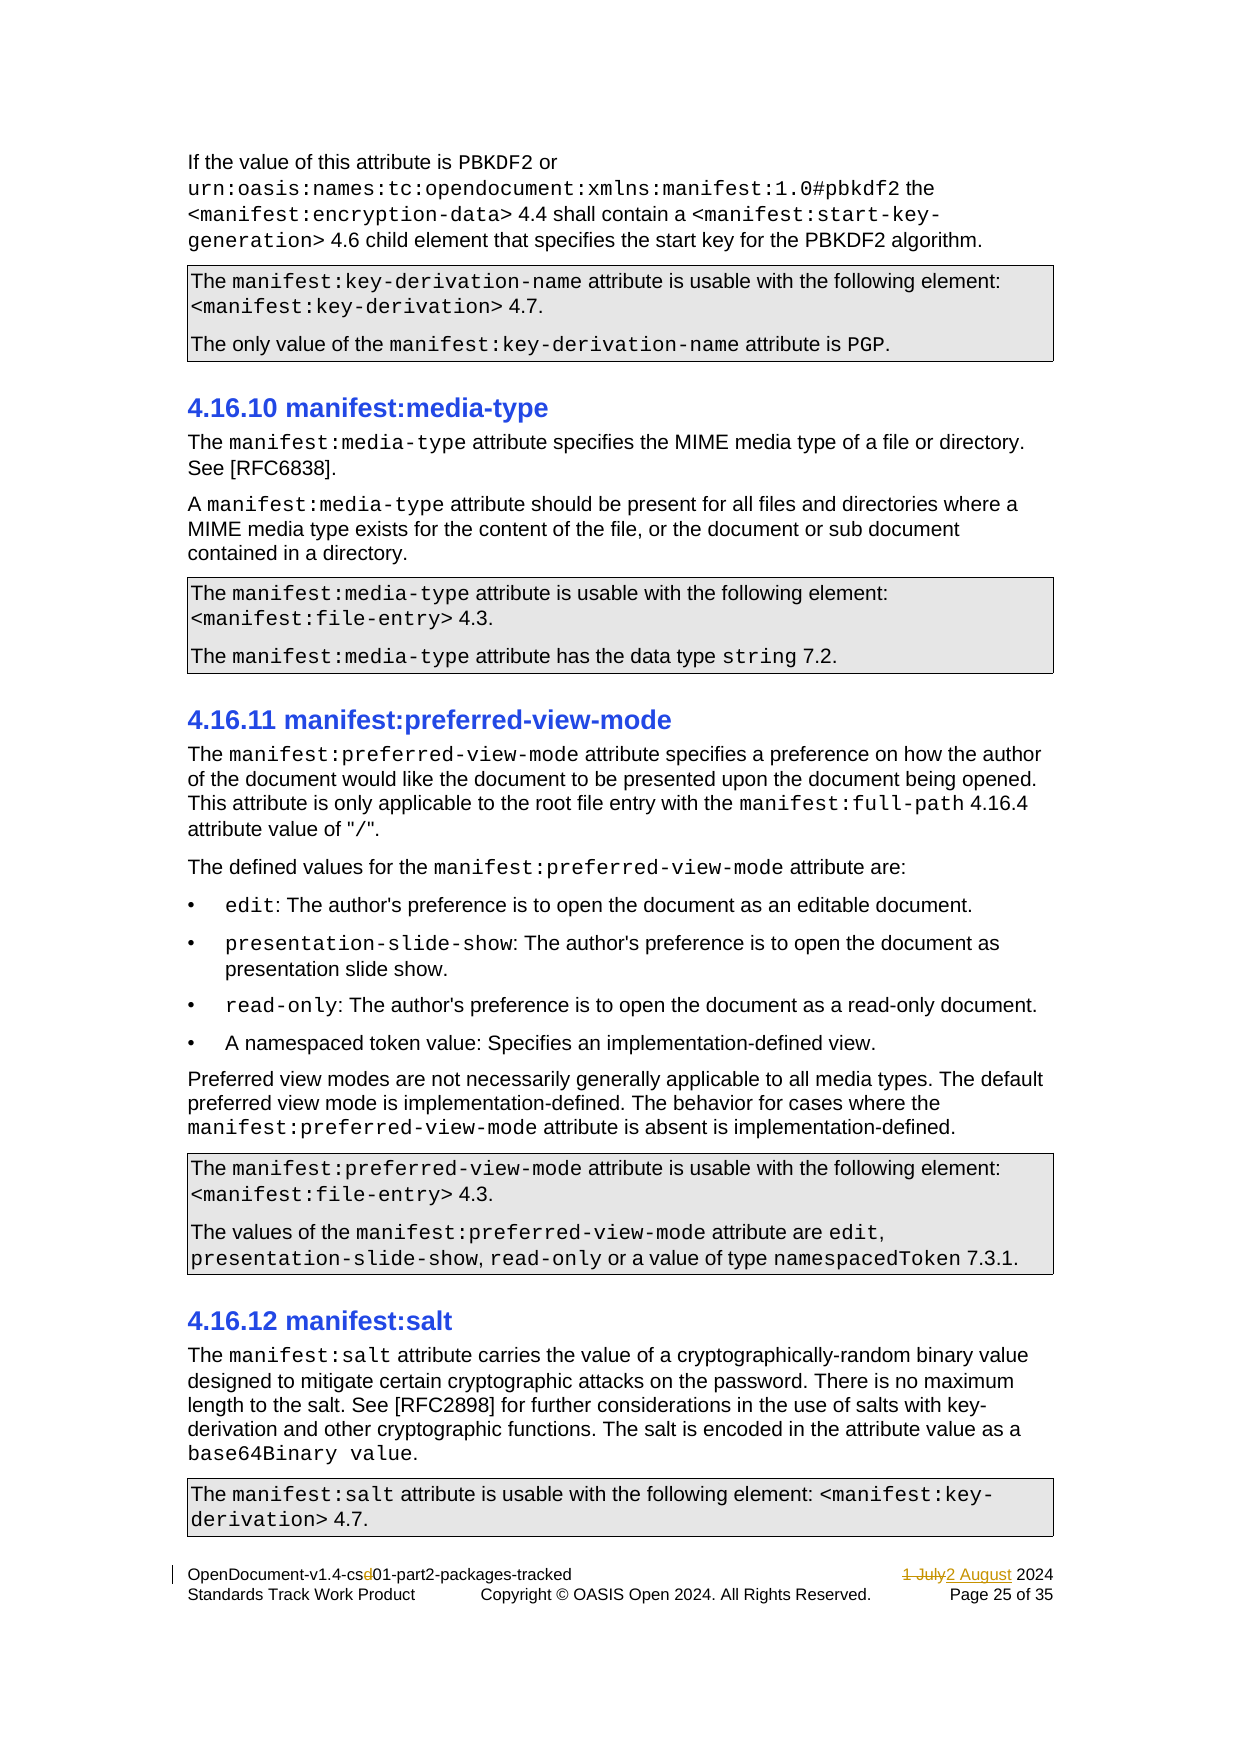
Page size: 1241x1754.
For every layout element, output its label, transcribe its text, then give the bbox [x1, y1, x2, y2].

text The manifest:media-type attribute specifies the MIME media type of a file or directory. See [RFC6838]. [187, 429, 1053, 479]
list read-only: The author's preference is to open the document as a read-only document. [187, 993, 1053, 1018]
text The defined values for the manifest:preferred-view-mode attribute are: [187, 855, 1053, 881]
list The manifest:media-type attribute has the data type string 7.2. [188, 641, 1053, 673]
list The only value of the manifest:key-derivation-name attribute is PGP. [188, 329, 1053, 361]
subtitle manifest:salt [187, 1305, 1053, 1337]
text The manifest:preferred-view-mode attribute specifies a preference on how the author of the document would like the document to be presented upon the document being opened. This attribute is only applicable to the root file entry with the manifest:full-path 4.16.4 attribute value of "/". [187, 741, 1053, 843]
text A manifest:media-type attribute should be present for all files and directories where a MIME media type exists for the content of the file, or the document or sub document contained in a directory. [187, 491, 1053, 565]
list A namespaced token value: Specifies an implementation-defined view. [187, 1031, 1053, 1055]
list The manifest:media-type attribute is usable with the following element: <manifest:file-entry> 4.3. [188, 578, 1053, 632]
text The manifest:salt attribute carries the value of a cryptographically-random binary value designed to mitigate certain cryptographic attacks on the password. There is no maximum length to the salt. See [RFC2898] for further considerations in the use of salts with key-derivation and other cryptographic functions. The salt is encoded in the attribute value as a base64Binary value. [187, 1343, 1053, 1466]
subtitle manifest:preferred-view-mode [187, 704, 1053, 735]
text If the value of this attribute is PBKDF2 or urn:oasis:names:tc:opendocument:xmlns:manifest:1.0#pbkdf2 the <manifest:encryption-data> 4.4 shall contain a <manifest:start-key-generation> 4.6 child element that specifies the start key for the PBKDF2 algorithm. [187, 150, 1053, 253]
text Preferred view modes are not necessarily generally applicable to all media types. The default preferred view mode is implementation-defined. The behavior for cases where the manifest:preferred-view-mode attribute is absent is implementation-defined. [187, 1067, 1053, 1141]
list The manifest:key-derivation-name attribute is usable with the following element: <manifest:key-derivation> 4.7. [188, 266, 1053, 320]
list The manifest:salt attribute is usable with the following element: <manifest:key-derivation> 4.7. [188, 1479, 1053, 1536]
list The manifest:preferred-view-mode attribute is usable with the following element: <manifest:file-entry> 4.3. [188, 1154, 1053, 1207]
subtitle manifest:media-type [187, 392, 1053, 423]
list edit: The author's preference is to open the document as an editable document. [187, 893, 1053, 919]
list The values of the manifest:preferred-view-mode attribute are edit, presentation-slide-show, read-only or a value of type namespacedToken 7.3.1. [188, 1216, 1053, 1274]
list presentation-slide-show: The author's preference is to open the document as presentation slide show. [187, 931, 1053, 981]
